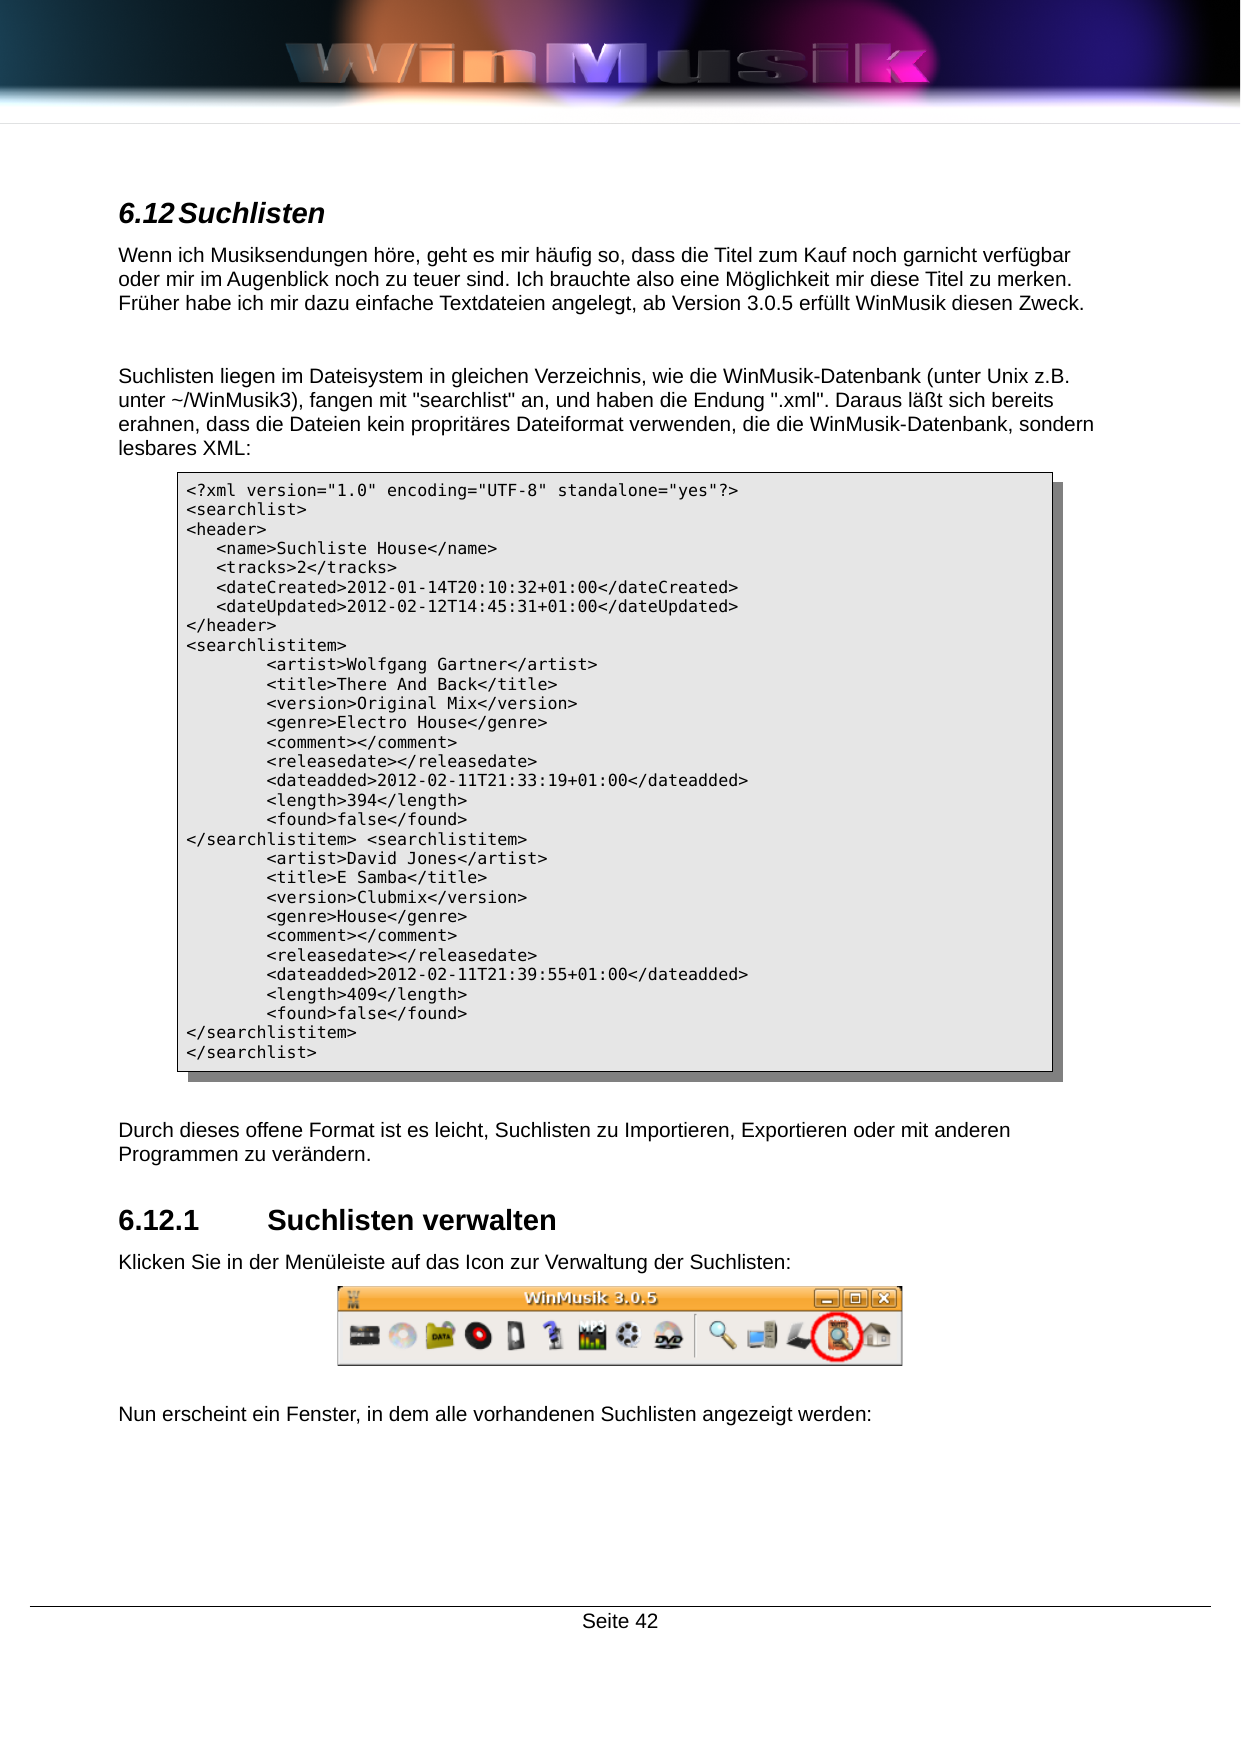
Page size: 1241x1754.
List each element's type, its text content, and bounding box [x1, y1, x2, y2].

text <title>There And Back</title> [178, 666, 1052, 685]
text <name>Suchliste House</name> [178, 530, 1052, 549]
text <version>Clubmix</version> [178, 879, 1052, 898]
text </searchlistitem> [178, 1014, 1052, 1034]
text <artist>Wolfgang Gartner</artist> [178, 646, 1052, 666]
text <searchlist> [178, 491, 1052, 511]
text <version>Original Mix</version> [178, 685, 1052, 704]
text <comment></comment> [178, 917, 1052, 937]
text <?xml version="1.0" encoding="UTF-8" standalone="yes"?> [178, 473, 1052, 491]
text <genre>House</genre> [178, 898, 1052, 917]
text <dateCreated>2012-01-14T20:10:32+01:00</dateCreated> [178, 569, 1052, 588]
text <header> [178, 511, 1052, 530]
text <releasedate></releasedate> [178, 743, 1052, 762]
text </searchlist> [178, 1034, 1052, 1071]
text <releasedate></releasedate> [178, 937, 1052, 956]
text <artist>David Jones</artist> [178, 840, 1052, 859]
picture [337, 1286, 903, 1366]
text <length>409</length> [178, 976, 1052, 995]
text </searchlistitem> <searchlistitem> [178, 821, 1052, 840]
text <dateadded>2012-02-11T21:39:55+01:00</dateadded> [178, 956, 1052, 976]
text Klicken Sie in der Menüleiste auf das Icon zur Verwaltung der Suchlisten: [118, 1249, 1122, 1273]
text Nun erscheint ein Fenster, in dem alle vorhandenen Suchlisten angezeigt werden: [118, 1402, 1122, 1426]
text <tracks>2</tracks> [178, 549, 1052, 569]
text Suchlisten liegen im Dateisystem in gleichen Verzeichnis, wie die WinMusik-Datenbank (unter Unix z.B. unter ~/WinMusik3), fangen mit "searchlist" an, und haben die Endung ".xml". Daraus läßt sich bereits erahnen, dass die Dateien kein propritäres Dateiformat verwenden, die die WinMusik-Datenbank, sondern lesbares XML: [118, 363, 1122, 459]
text <searchlistitem> [178, 627, 1052, 646]
text <genre>Electro House</genre> [178, 704, 1052, 724]
subtitle Suchlisten [118, 197, 1122, 230]
text <dateUpdated>2012-02-12T14:45:31+01:00</dateUpdated> [178, 588, 1052, 607]
text <title>E Samba</title> [178, 859, 1052, 879]
text Durch dieses offene Format ist es leicht, Suchlisten zu Importieren, Exportieren oder mit anderen Programmen zu verändern. [118, 1118, 1122, 1166]
text <found>false</found> [178, 995, 1052, 1014]
text <dateadded>2012-02-11T21:33:19+01:00</dateadded> [178, 762, 1052, 782]
text </header> [178, 607, 1052, 627]
subtitle Suchlisten verwalten [118, 1203, 1122, 1237]
text Wenn ich Musiksendungen höre, geht es mir häufig so, dass die Titel zum Kauf noch garnicht verfügbar oder mir im Augenblick noch zu teuer sind. Ich brauchte also eine Möglichkeit mir diese Titel zu merken. Früher habe ich mir dazu einfache Textdateien angelegt, ab Version 3.0.5 erfüllt WinMusik diesen Zweck. [118, 243, 1122, 314]
text <length>394</length> [178, 782, 1052, 801]
text <comment></comment> [178, 724, 1052, 743]
text <found>false</found> [178, 801, 1052, 821]
